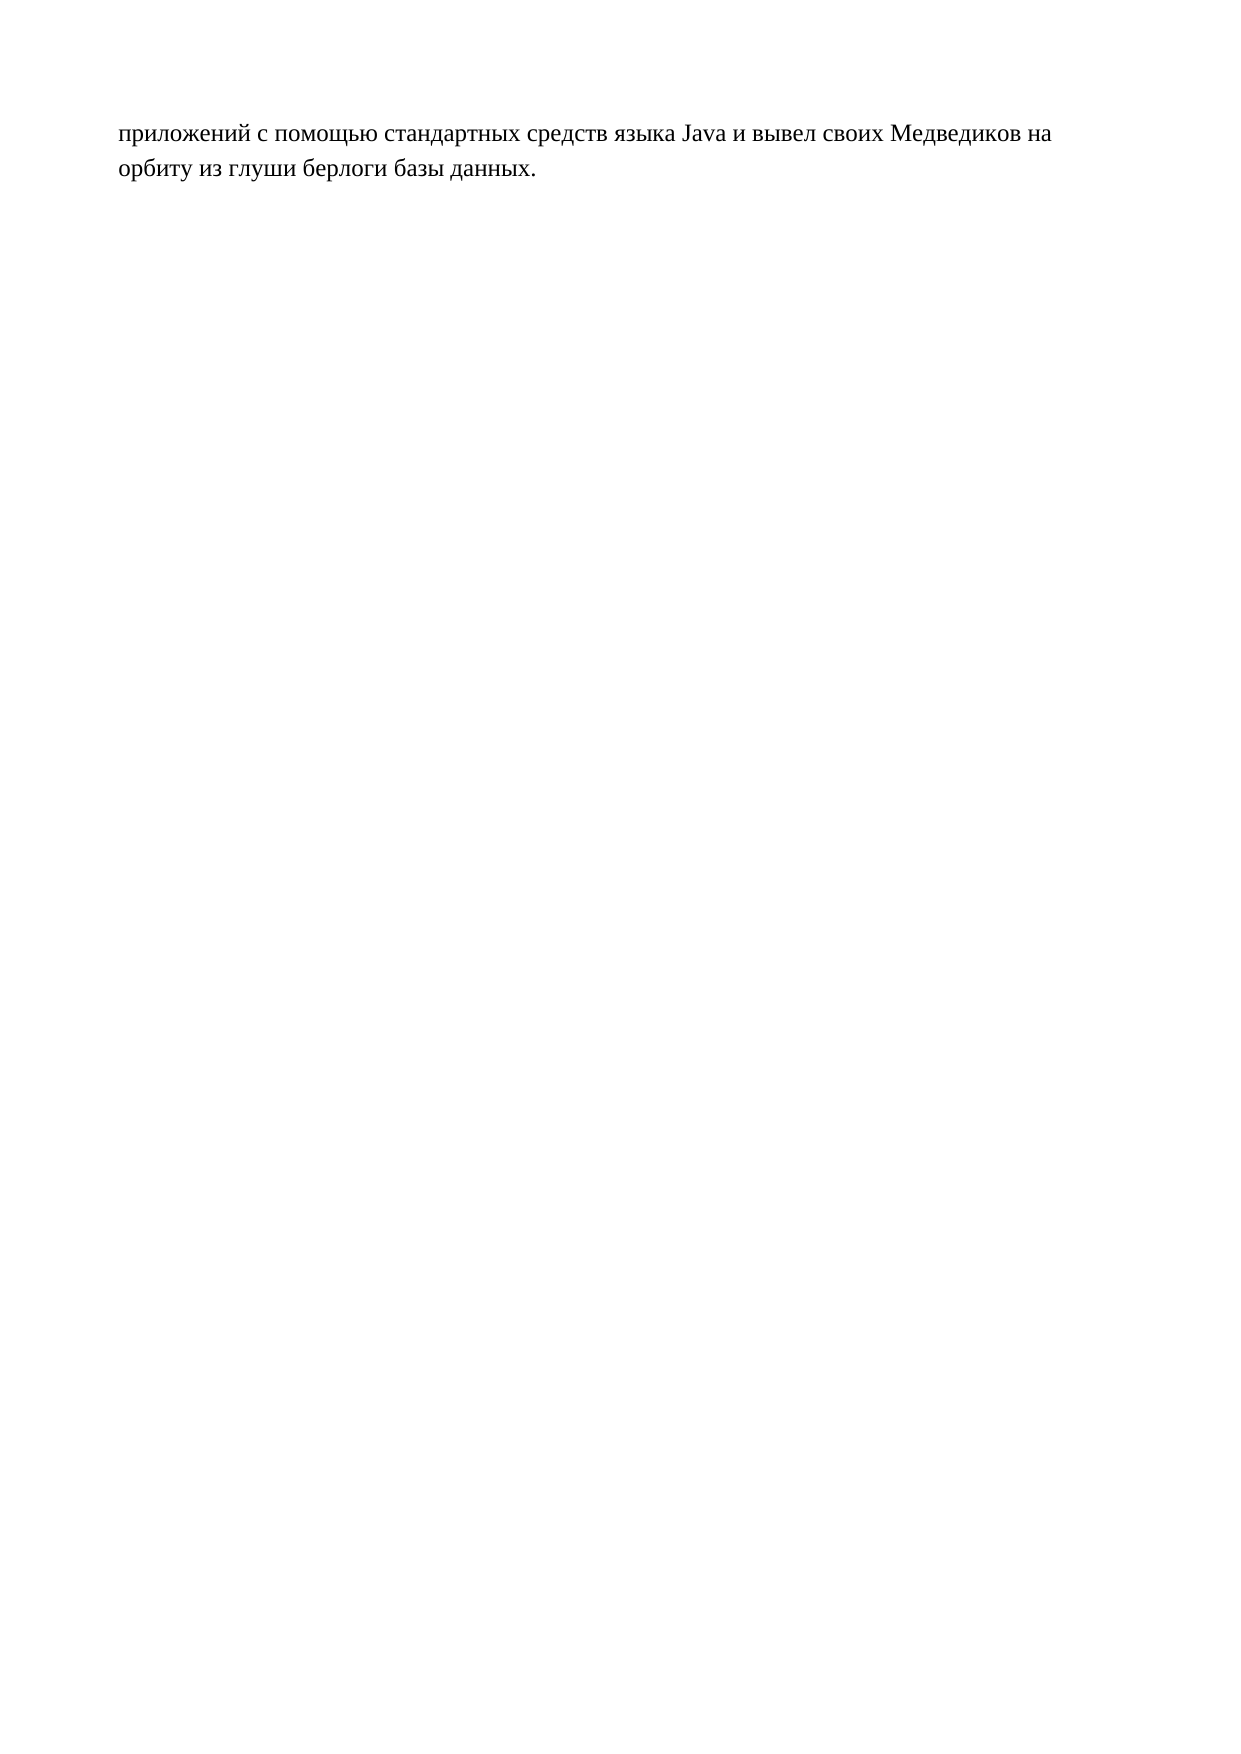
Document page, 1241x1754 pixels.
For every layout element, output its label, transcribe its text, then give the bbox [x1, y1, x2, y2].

text приложений с помощью стандартных средств языка Java и вывел своих Медведиков на орбиту из глуши берлоги базы данных. [118, 118, 1122, 181]
